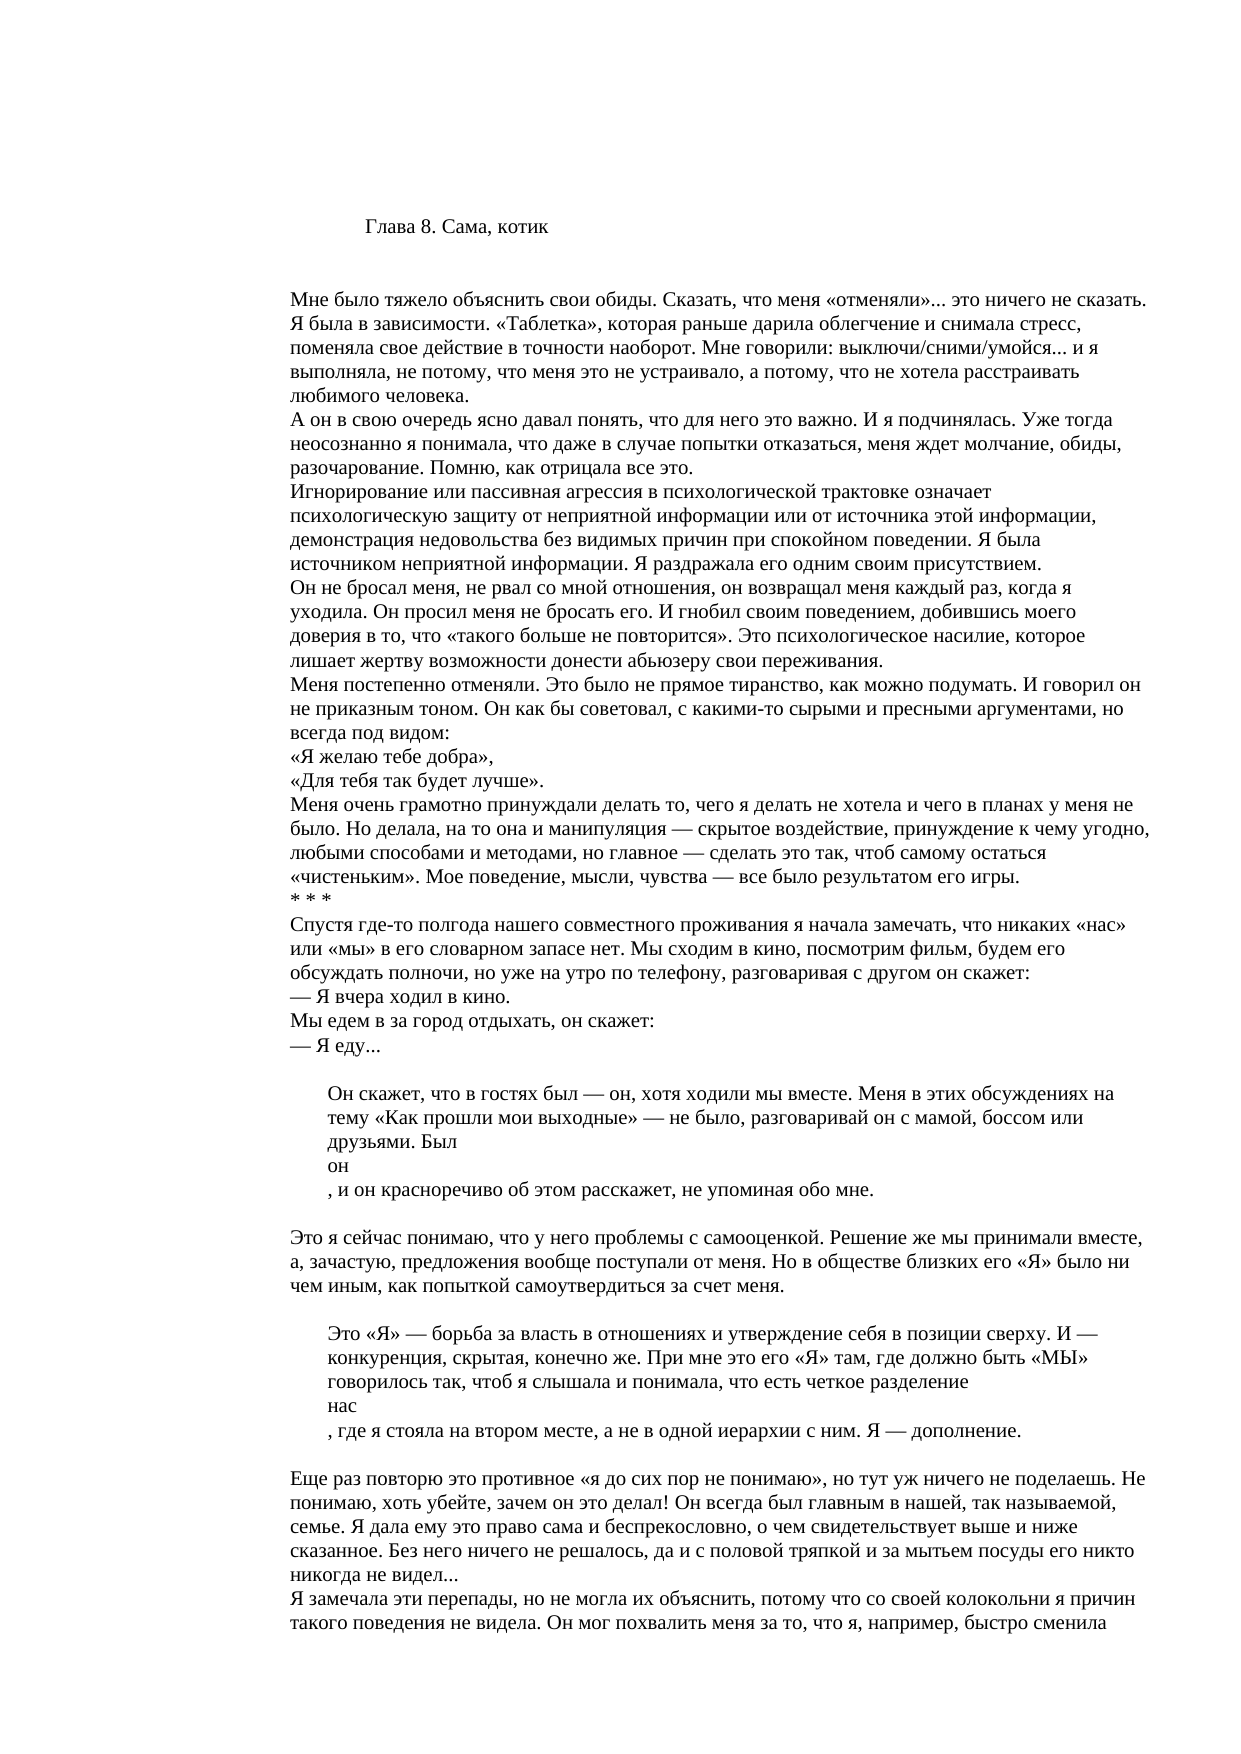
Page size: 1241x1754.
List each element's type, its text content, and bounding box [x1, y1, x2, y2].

text * * * [290, 888, 1152, 912]
text , где я стояла на втором месте, а не в одной иерархии с ним. Я — дополнение. [327, 1417, 1152, 1442]
text Я замечала эти перепады, но не могла их объяснить, потому что со своей колокольни я причин такого поведения не видела. Он мог похвалить меня за то, что я, например, быстро сменила [290, 1586, 1152, 1634]
text Это «Я» — борьба за власть в отношениях и утверждение себя в позиции сверху. И — конкуренция, скрытая, конечно же. При мне это его «Я» там, где должно быть «МЫ» говорилось так, чтоб я слышала и понимала, что есть четкое разделение [327, 1321, 1152, 1393]
text Еще раз повторю это противное «я до сих пор не понимаю», но тут уж ничего не поделаешь. Не понимаю, хоть убейте, зачем он это делал! Он всегда был главным в нашей, так называемой, семье. Я дала ему это право сама и беспрекословно, о чем свидетельствует выше и ниже сказанное. Без него ничего не решалось, да и с половой тряпкой и за мытьем посуды его никто никогда не видел... [290, 1466, 1152, 1586]
text Мы едем в за город отдыхать, он скажет: [290, 1008, 1152, 1032]
text Спустя где-то полгода нашего совместного проживания я начала замечать, что никаких «нас» или «мы» в его словарном запасе нет. Мы сходим в кино, посмотрим фильм, будем его обсуждать полночи, но уже на утро по телефону, разговаривая с другом он скажет: [290, 912, 1152, 984]
text он [327, 1153, 1152, 1177]
text , и он красноречиво об этом расскажет, не упоминая обо мне. [327, 1177, 1152, 1201]
text Он скажет, что в гостях был — он, хотя ходили мы вместе. Меня в этих обсуждениях на тему «Как прошли мои выходные» — не было, разговаривай он с мамой, боссом или друзьями. Был [327, 1081, 1152, 1153]
text нас [327, 1393, 1152, 1417]
text Это я сейчас понимаю, что у него проблемы с самооценкой. Решение же мы принимали вместе, а, зачастую, предложения вообще поступали от меня. Но в обществе близких его «Я» было ни чем иным, как попыткой самоутвердиться за счет меня. [290, 1225, 1152, 1297]
text — Я вчера ходил в кино. [290, 984, 1152, 1008]
text Меня очень грамотно принуждали делать то, чего я делать не хотела и чего в планах у меня не было. Но делала, на то она и манипуляция — скрытое воздействие, принуждение к чему угодно, любыми способами и методами, но главное — сделать это так, чтоб самому остаться «чистеньким». Мое поведение, мысли, чувства — все было результатом его игры. [290, 792, 1152, 888]
text А он в свою очередь ясно давал понять, что для него это важно. И я подчинялась. Уже тогда неосознанно я понимала, что даже в случае попытки отказаться, меня ждет молчание, обиды, разочарование. Помню, как отрицала все это. [290, 407, 1152, 479]
text Мне было тяжело объяснить свои обиды. Сказать, что меня «отменяли»... это ничего не сказать. Я была в зависимости. «Таблетка», которая раньше дарила облегчение и снимала стресс, поменяла свое действие в точности наоборот. Мне говорили: выключи/сними/умойся... и я выполняла, не потому, что меня это не устраивало, а потому, что не хотела расстраивать любимого человека. [290, 287, 1152, 407]
text Он не бросал меня, не рвал со мной отношения, он возвращал меня каждый раз, когда я уходила. Он просил меня не бросать его. И гнобил своим поведением, добившись моего доверия в то, что «такого больше не повторится». Это психологическое насилие, которое лишает жертву возможности донести абьюзеру свои переживания. [290, 575, 1152, 672]
text Игнорирование или пассивная агрессия в психологической трактовке означает психологическую защиту от неприятной информации или от источника этой информации, демонстрация недовольства без видимых причин при спокойном поведении. Я была источником неприятной информации. Я раздражала его одним своим присутствием. [290, 479, 1152, 575]
text Глава 8. Сама, котик [365, 214, 1152, 238]
text Меня постепенно отменяли. Это было не прямое тиранство, как можно подумать. И говорил он не приказным тоном. Он как бы советовал, с какими-то сырыми и пресными аргументами, но всегда под видом: [290, 672, 1152, 744]
text — Я еду... [290, 1032, 1152, 1057]
text «Для тебя так будет лучше». [290, 768, 1152, 792]
text «Я желаю тебе добра», [290, 744, 1152, 768]
